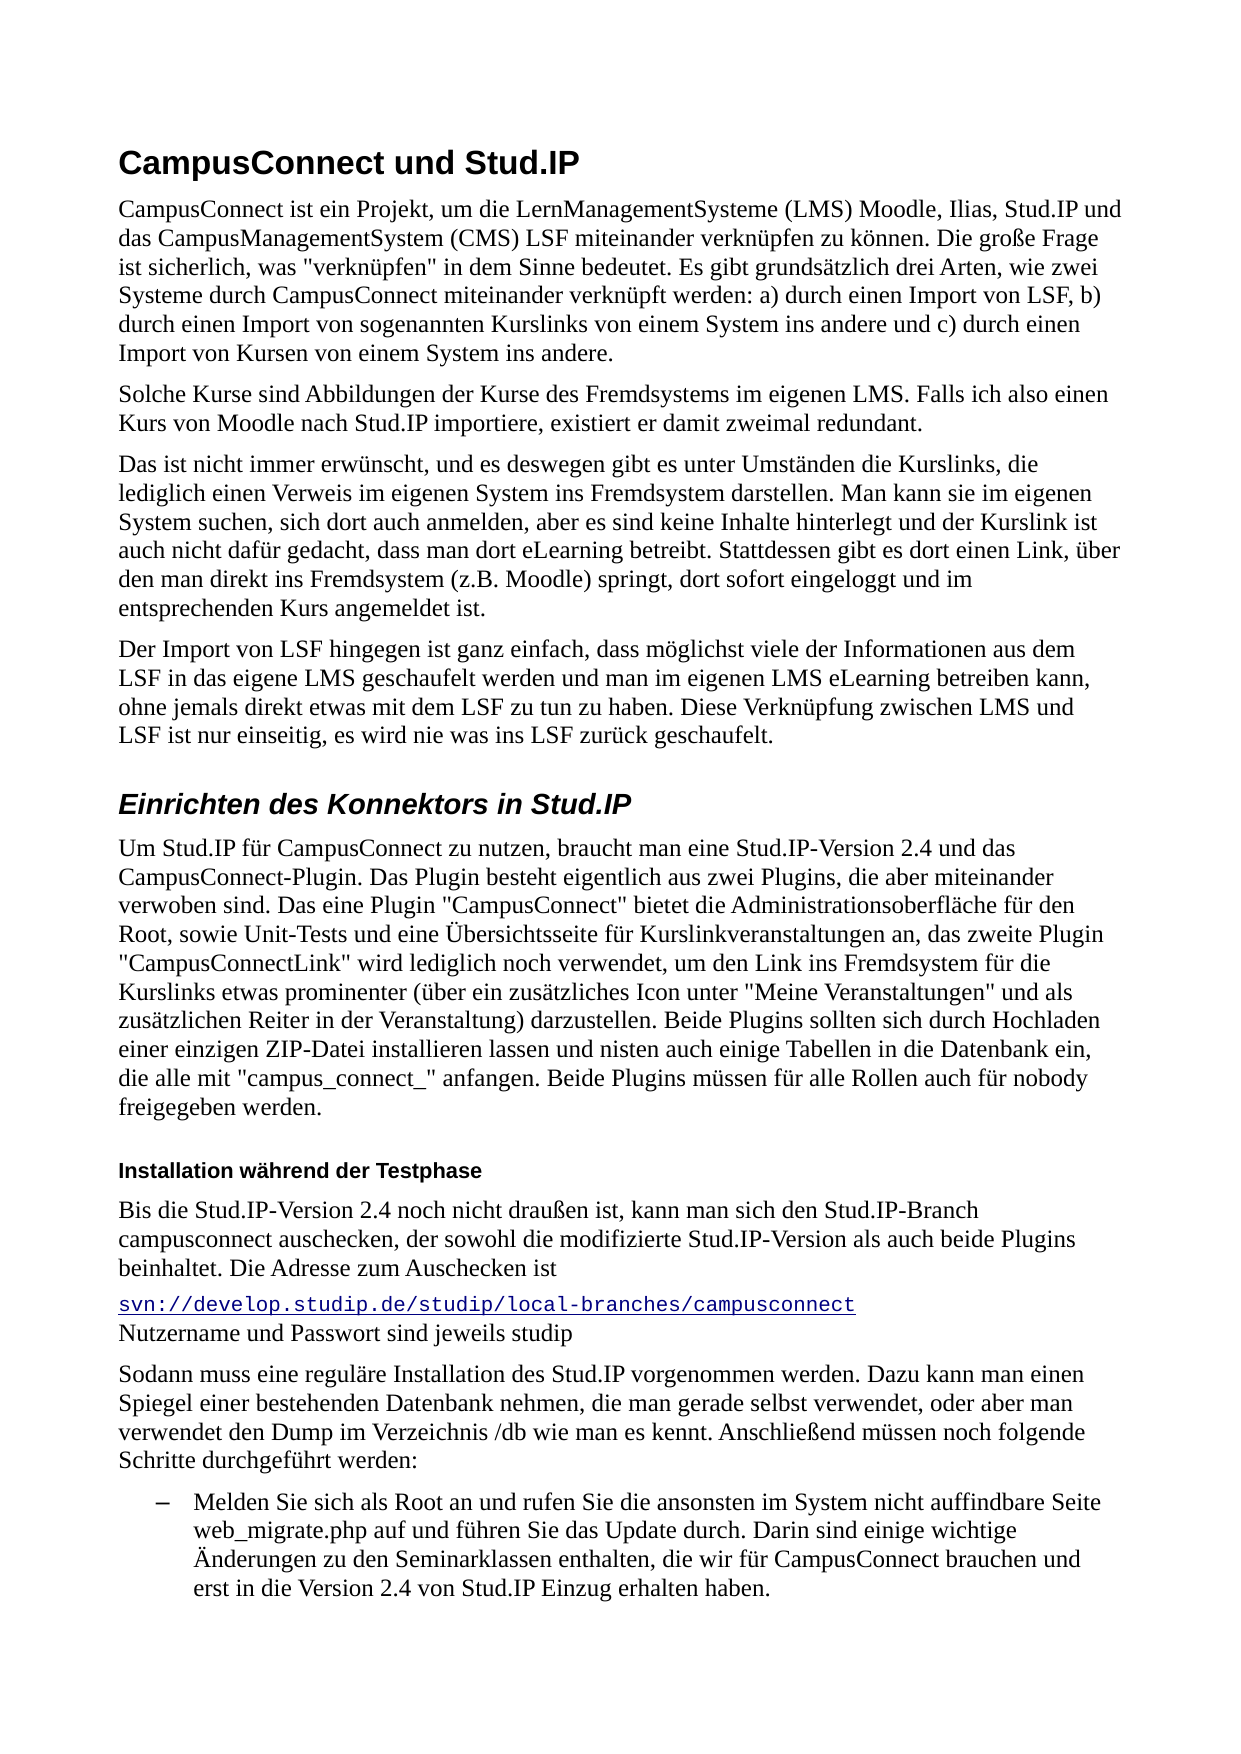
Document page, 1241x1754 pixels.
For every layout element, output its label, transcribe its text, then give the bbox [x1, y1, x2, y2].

subtitle Installation während der Testphase [118, 1158, 1122, 1183]
subtitle CampusConnect und Stud.IP [118, 143, 1122, 182]
text Solche Kurse sind Abbildungen der Kurse des Fremdsystems im eigenen LMS. Falls ich also einen Kurs von Moodle nach Stud.IP importiere, existiert er damit zweimal redundant. [118, 379, 1122, 437]
text Das ist nicht immer erwünscht, und es deswegen gibt es unter Umständen die Kurslinks, die lediglich einen Verweis im eigenen System ins Fremdsystem darstellen. Man kann sie im eigenen System suchen, sich dort auch anmelden, aber es sind keine Inhalte hinterlegt und der Kurslink ist auch nicht dafür gedacht, dass man dort eLearning betreibt. Stattdessen gibt es dort einen Link, über den man direkt ins Fremdsystem (z.B. Moodle) springt, dort sofort eingeloggt und im entsprechenden Kurs angemeldet ist. [118, 449, 1122, 622]
text CampusConnect ist ein Projekt, um die LernManagementSysteme (LMS) Moodle, Ilias, Stud.IP und das CampusManagementSystem (CMS) LSF miteinander verknüpfen zu können. Die große Frage ist sicherlich, was "verknüpfen" in dem Sinne bedeutet. Es gibt grundsätzlich drei Arten, wie zwei Systeme durch CampusConnect miteinander verknüpft werden: a) durch einen Import von LSF, b) durch einen Import von sogenannten Kurslinks von einem System ins andere und c) durch einen Import von Kursen von einem System ins andere. [118, 194, 1122, 367]
subtitle Einrichten des Konnektors in Stud.IP [118, 787, 1122, 820]
text Um Stud.IP für CampusConnect zu nutzen, braucht man eine Stud.IP-Version 2.4 und das CampusConnect-Plugin. Das Plugin besteht eigentlich aus zwei Plugins, die aber miteinander verwoben sind. Das eine Plugin "CampusConnect" bietet die Administrationsoberfläche für den Root, sowie Unit-Tests und eine Übersichtsseite für Kurslinkveranstaltungen an, das zweite Plugin "CampusConnectLink" wird lediglich noch verwendet, um den Link ins Fremdsystem für die Kurslinks etwas prominenter (über ein zusätzliches Icon unter "Meine Veranstaltungen" und als zusätzlichen Reiter in der Veranstaltung) darzustellen. Beide Plugins sollten sich durch Hochladen einer einzigen ZIP-Datei installieren lassen und nisten auch einige Tabellen in die Datenbank ein, die alle mit "campus_connect_" anfangen. Beide Plugins müssen für alle Rollen auch für nobody freigegeben werden. [118, 833, 1122, 1120]
text Der Import von LSF hingegen ist ganz einfach, dass möglichst viele der Informationen aus dem LSF in das eigene LMS geschaufelt werden und man im eigenen LMS eLearning betreiben kann, ohne jemals direkt etwas mit dem LSF zu tun zu haben. Diese Verknüpfung zwischen LMS und LSF ist nur einseitig, es wird nie was ins LSF zurück geschaufelt. [118, 634, 1122, 749]
list Melden Sie sich als Root an und rufen Sie die ansonsten im System nicht auffindbare Seite web_migrate.php auf und führen Sie das Update durch. Darin sind einige wichtige Änderungen zu den Seminarklassen enthalten, die wir für CampusConnect brauchen und erst in die Version 2.4 von Stud.IP Einzug erhalten haben. [156, 1487, 1122, 1602]
text Nutzername und Passwort sind jeweils studip [118, 1318, 1122, 1347]
text Bis die Stud.IP-Version 2.4 noch nicht draußen ist, kann man sich den Stud.IP-Branch campusconnect auschecken, der sowohl die modifizierte Stud.IP-Version als auch beide Plugins beinhaltet. Die Adresse zum Auschecken ist [118, 1196, 1122, 1282]
text svn://develop.studip.de/studip/local-branches/campusconnect [118, 1294, 1122, 1318]
text Sodann muss eine reguläre Installation des Stud.IP vorgenommen werden. Dazu kann man einen Spiegel einer bestehenden Datenbank nehmen, die man gerade selbst verwendet, oder aber man verwendet den Dump im Verzeichnis /db wie man es kennt. Anschließend müssen noch folgende Schritte durchgeführt werden: [118, 1359, 1122, 1474]
